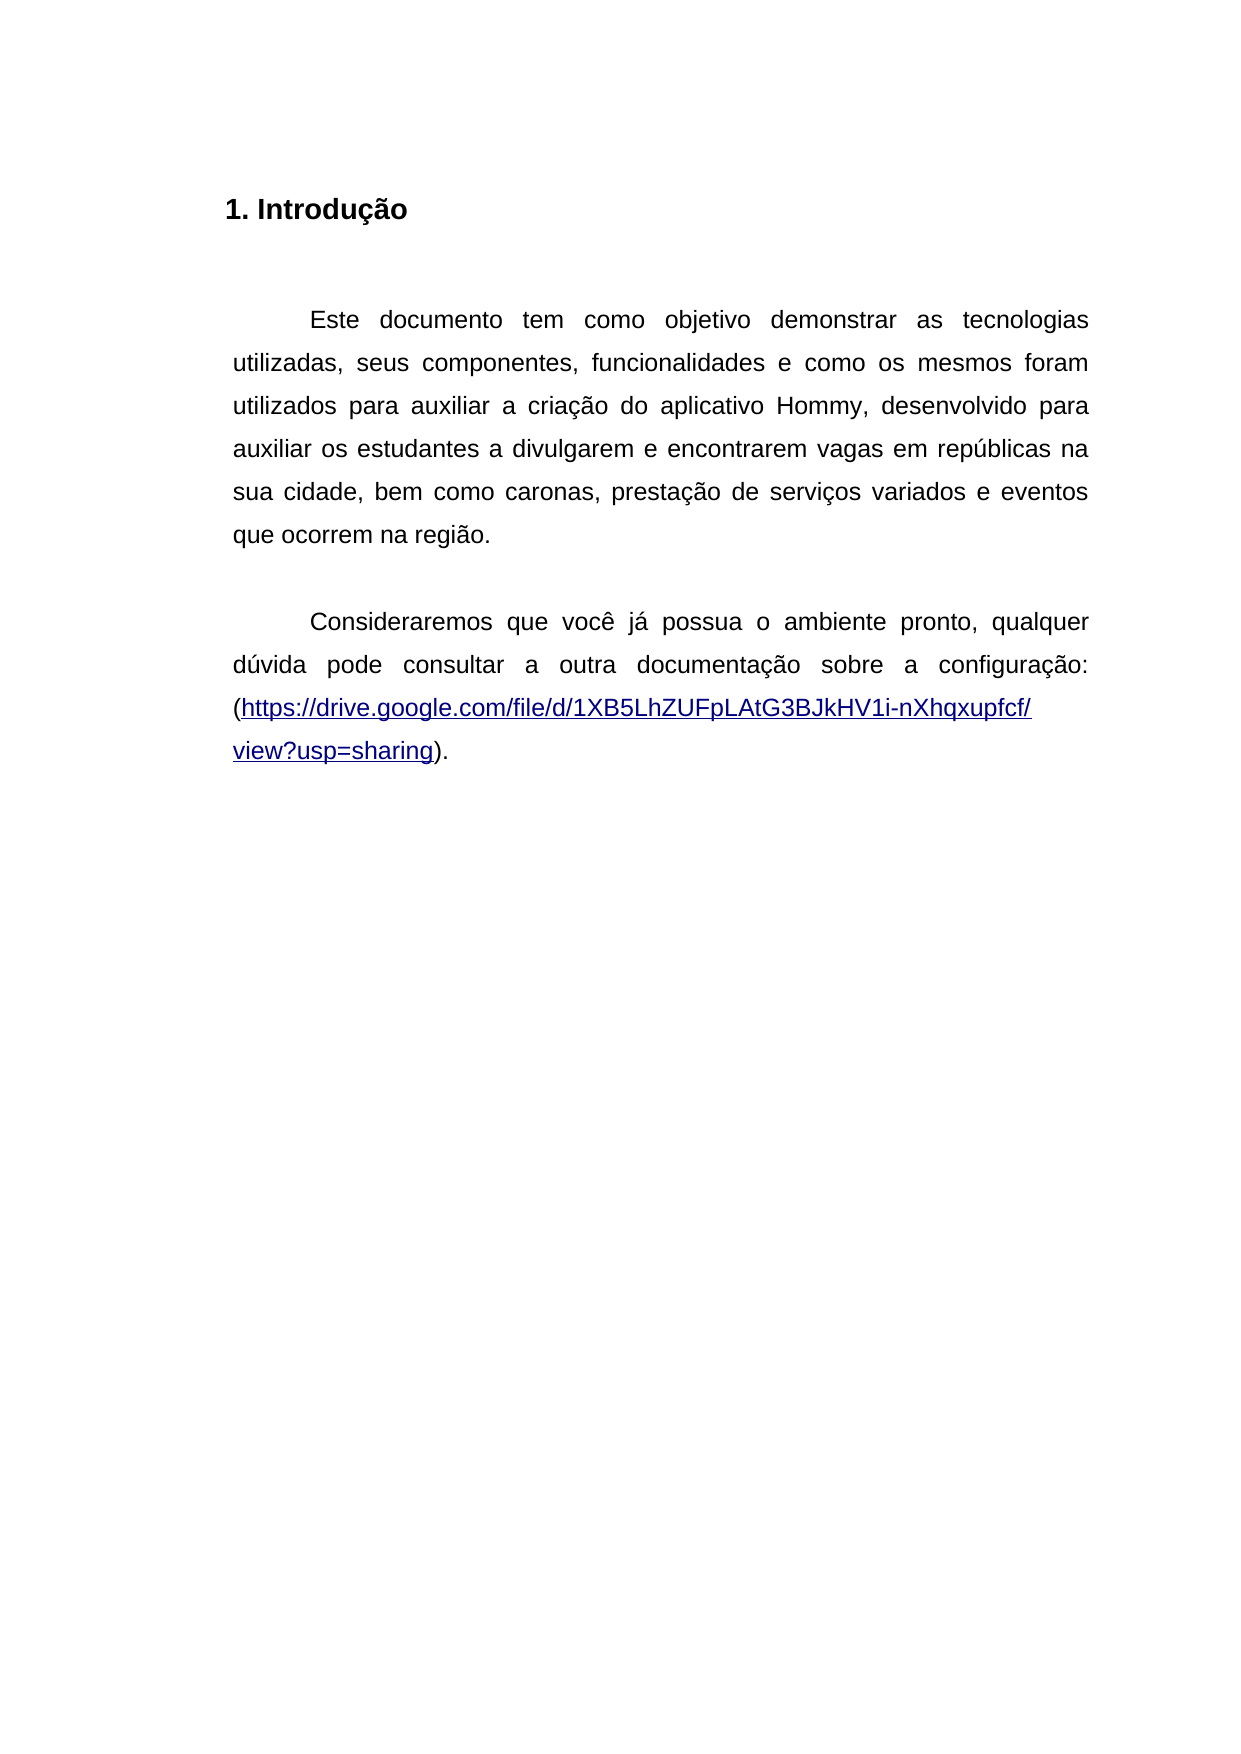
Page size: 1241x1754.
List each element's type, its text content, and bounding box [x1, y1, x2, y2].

text Este documento tem como objetivo demonstrar as tecnologias utilizadas, seus componentes, funcionalidades e como os mesmos foram utilizados para auxiliar a criação do aplicativo Hommy, desenvolvido para auxiliar os estudantes a divulgarem e encontrarem vagas em repúblicas na sua cidade, bem como caronas, prestação de serviços variados e eventos que ocorrem na região. [233, 305, 1090, 549]
text Consideraremos que você já possua o ambiente pronto, qualquer dúvida pode consultar a outra documentação sobre a configuração: (https://drive.google.com/file/d/1XB5LhZUFpLAtG3BJkHV1i-nXhqxupfcf/view?usp=sharing). [233, 607, 1090, 765]
subtitle 1. Introdução [225, 192, 1090, 225]
